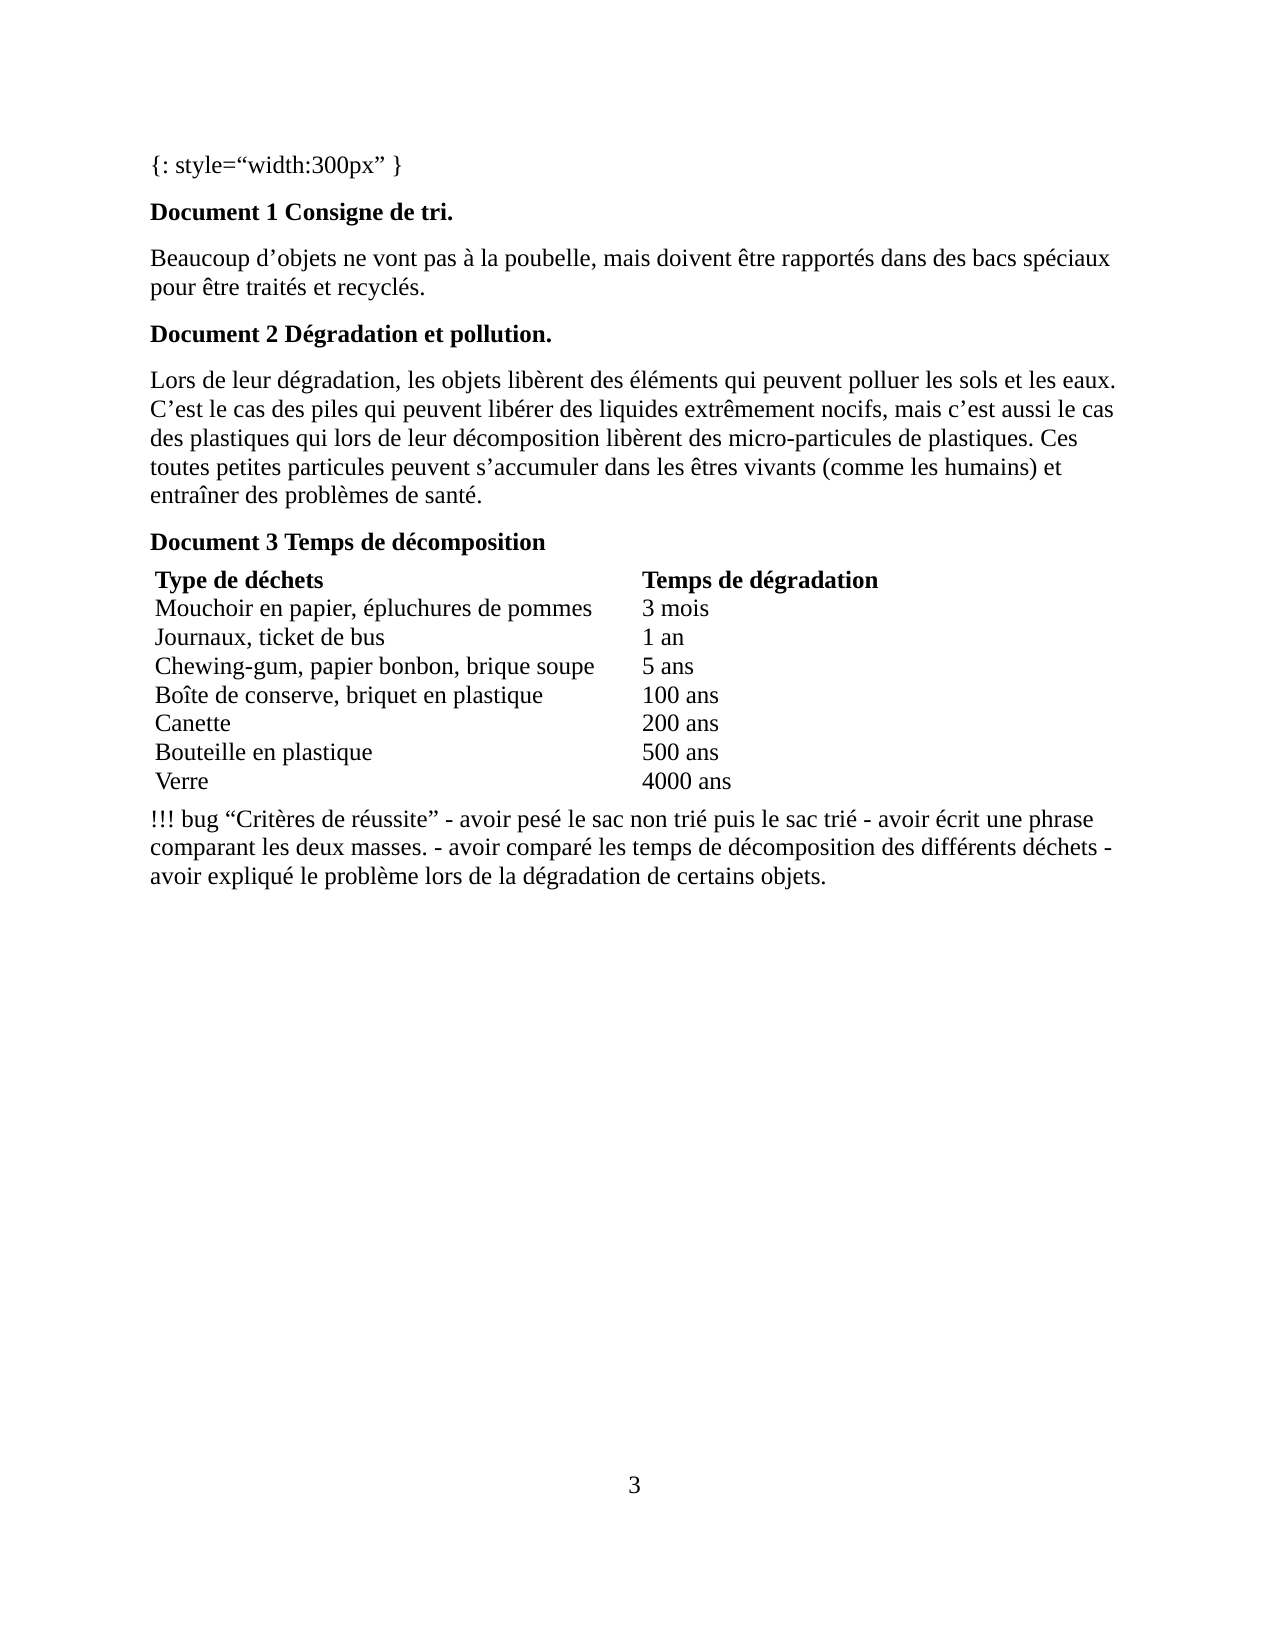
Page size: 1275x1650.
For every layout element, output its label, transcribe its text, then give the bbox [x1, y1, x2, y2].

text !!! bug “Critères de réussite” - avoir pesé le sac non trié puis le sac trié - avoir écrit une phrase comparant les deux masses. - avoir comparé les temps de décomposition des différents déchets - avoir expliqué le problème lors de la dégradation de certains objets. [150, 804, 1125, 890]
table_cell 100 ans [638, 680, 1125, 708]
table_cell 1 an [638, 622, 1125, 651]
text Document 3 Temps de décomposition [150, 527, 1125, 556]
table_cell 5 ans [638, 651, 1125, 680]
table_header Type de déchets [150, 565, 637, 593]
table_cell 4000 ans [638, 766, 1125, 795]
table_cell Journaux, ticket de bus [150, 622, 637, 651]
table_cell 500 ans [638, 737, 1125, 766]
table_cell 3 mois [638, 594, 1125, 622]
table_cell Bouteille en plastique [150, 737, 637, 766]
table_cell Boîte de conserve, briquet en plastique [150, 680, 637, 708]
table_header Temps de dégradation [638, 565, 1125, 593]
table_cell Canette [150, 709, 637, 737]
text Document 2 Dégradation et pollution. [150, 319, 1125, 347]
text {: style=“width:300px” } [150, 150, 1125, 179]
table_cell 200 ans [638, 709, 1125, 737]
table_cell Chewing-gum, papier bonbon, brique soupe [150, 651, 637, 680]
text Document 1 Consigne de tri. [150, 197, 1125, 225]
table_cell Mouchoir en papier, épluchures de pommes [150, 594, 637, 622]
text Lors de leur dégradation, les objets libèrent des éléments qui peuvent polluer les sols et les eaux. C’est le cas des piles qui peuvent libérer des liquides extrêmement nocifs, mais c’est aussi le cas des plastiques qui lors de leur décomposition libèrent des micro-particules de plastiques. Ces toutes petites particules peuvent s’accumuler dans les êtres vivants (comme les humains) et entraîner des problèmes de santé. [150, 365, 1125, 509]
text Beaucoup d’objets ne vont pas à la poubelle, mais doivent être rapportés dans des bacs spéciaux pour être traités et recyclés. [150, 243, 1125, 301]
table_cell Verre [150, 766, 637, 795]
